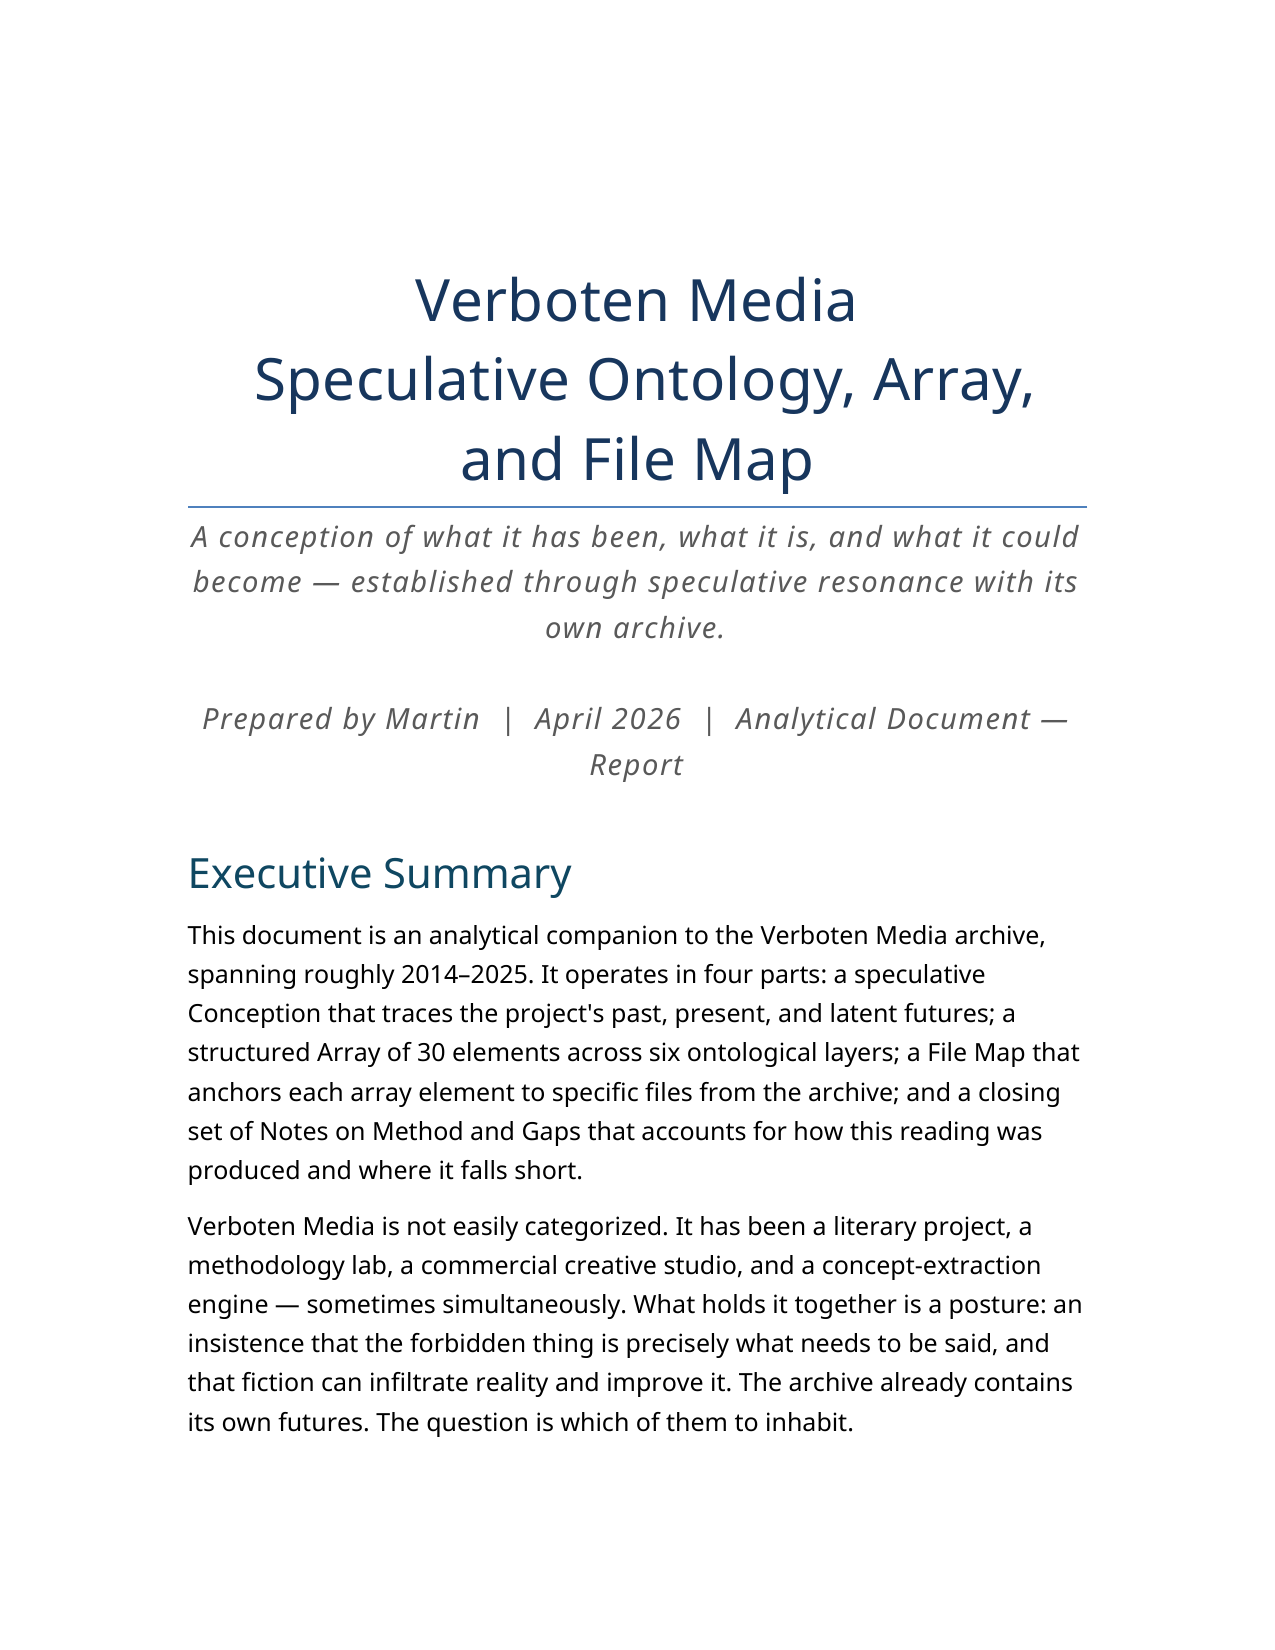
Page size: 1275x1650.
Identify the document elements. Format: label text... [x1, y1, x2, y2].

subtitle A conception of what it has been, what it is, and what it could become — established through speculative resonance with its own archive. Prepared by Martin | April 2026 | Analytical Document — Report [187, 516, 1087, 784]
title Verboten Media Speculative Ontology, Array, and File Map [187, 259, 1087, 508]
subtitle Executive Summary [187, 844, 1087, 901]
text This document is an analytical companion to the Verboten Media archive, spanning roughly 2014–2025. It operates in four parts: a speculative Conception that traces the project's past, present, and latent futures; a structured Array of 30 elements across six ontological layers; a File Map that anchors each array element to specific files from the archive; and a closing set of Notes on Method and Gaps that accounts for how this reading was produced and where it falls short. [187, 917, 1087, 1187]
text Verboten Media is not easily categorized. It has been a literary project, a methodology lab, a commercial creative studio, and a concept-extraction engine — sometimes simultaneously. What holds it together is a posture: an insistence that the forbidden thing is precisely what needs to be said, and that fiction can infiltrate reality and improve it. The archive already contains its own futures. The question is which of them to inhabit. [187, 1208, 1087, 1438]
